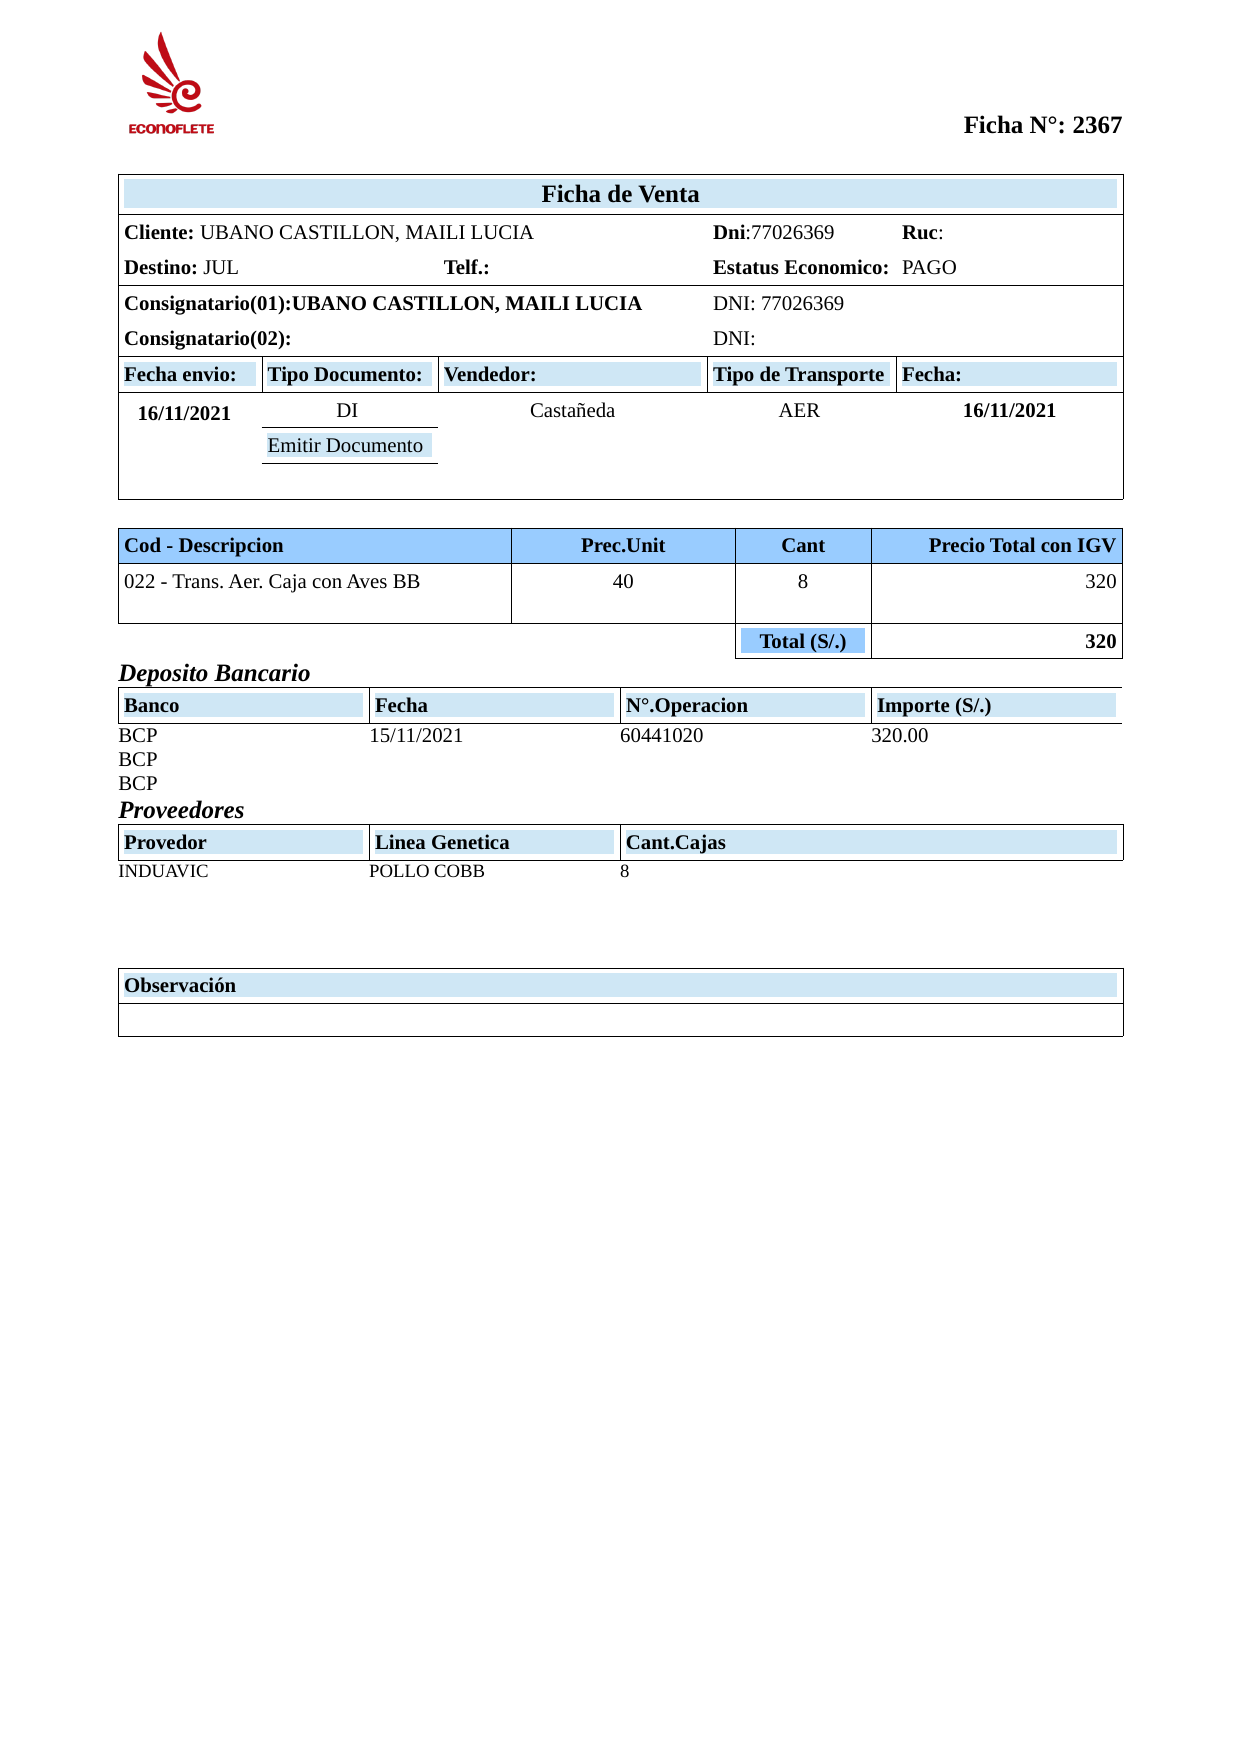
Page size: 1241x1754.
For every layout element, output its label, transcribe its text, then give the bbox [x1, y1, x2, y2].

table_cell 16/11/2021 [896, 393, 1123, 498]
table_cell [620, 946, 1123, 967]
table_cell AER [707, 393, 896, 498]
table_cell 022 - Trans. Aer. Caja con Aves BB [119, 564, 511, 623]
table_cell Fecha: [897, 357, 1123, 392]
table_cell [118, 924, 369, 946]
table_cell [871, 771, 1122, 795]
table_cell [620, 771, 871, 795]
table_cell [620, 747, 871, 771]
table_cell [369, 946, 620, 967]
table_cell Emitir Documento [262, 428, 438, 463]
table_cell [369, 771, 620, 795]
table_cell BCP [118, 747, 369, 771]
table_cell Vendedor: [439, 357, 707, 392]
table_cell INDUAVIC [118, 861, 369, 881]
table_cell [871, 747, 1122, 771]
table_cell Total (S/.) [736, 624, 871, 658]
table_header Fecha [370, 688, 620, 723]
table_cell Consignatario(02): [119, 321, 707, 356]
table_cell DNI: 77026369 [707, 286, 1123, 321]
table_cell [511, 624, 735, 658]
table_cell [118, 624, 511, 658]
table_cell [262, 464, 438, 498]
table_cell [118, 881, 369, 903]
table_cell [620, 903, 1123, 924]
table_cell Telf.: [438, 249, 707, 285]
table_cell 16/11/2021 [119, 393, 262, 498]
table_header Linea Genetica [370, 825, 620, 859]
table_cell 40 [512, 564, 735, 623]
table_cell 8 [736, 564, 871, 623]
table_header Provedor [119, 825, 369, 859]
table_cell [118, 946, 369, 967]
table_cell [118, 903, 369, 924]
table_cell Castañeda [438, 393, 707, 498]
table_cell DNI: [707, 321, 1123, 356]
table_header Precio Total con IGV [872, 529, 1122, 563]
table_cell [119, 1004, 1123, 1036]
text Deposito Bancario [118, 658, 1122, 687]
table_cell BCP [118, 724, 369, 747]
table_cell PAGO [896, 249, 1123, 285]
table_cell [369, 747, 620, 771]
table_cell Dni:77026369 [707, 215, 896, 249]
table_cell 60441020 [620, 724, 871, 747]
table_cell Tipo de Transporte [708, 357, 896, 392]
table_cell DI [262, 393, 438, 427]
table_cell Ruc: [896, 215, 1123, 249]
table_header Observación [119, 969, 1123, 1003]
table_cell 320.00 [871, 724, 1122, 747]
table_cell Destino: JUL [119, 249, 438, 285]
table_cell [620, 881, 1123, 903]
text Proveedores [118, 795, 1122, 824]
table_cell Fecha envio: [119, 357, 262, 392]
table_cell 15/11/2021 [369, 724, 620, 747]
table_header Cant.Cajas [621, 825, 1123, 859]
table_cell 320 [872, 564, 1122, 623]
table_cell Consignatario(01):UBANO CASTILLON, MAILI LUCIA [119, 286, 707, 321]
table_header Cant [736, 529, 871, 563]
picture [118, 31, 225, 134]
table_cell [620, 924, 1123, 946]
table_cell Estatus Economico: [707, 249, 896, 285]
table_cell 8 [620, 861, 1123, 881]
table_cell Cliente: UBANO CASTILLON, MAILI LUCIA [119, 215, 707, 249]
table_header Ficha de Venta [119, 175, 1123, 214]
table_header Importe (S/.) [872, 688, 1122, 723]
table_header N°.Operacion [621, 688, 871, 723]
table_cell [369, 881, 620, 903]
table_cell [369, 924, 620, 946]
table_cell BCP [118, 771, 369, 795]
table_cell [369, 903, 620, 924]
table_cell POLLO COBB [369, 861, 620, 881]
table_header Banco [119, 688, 369, 723]
table_cell 320 [872, 624, 1122, 658]
table_cell Tipo Documento: [263, 357, 438, 392]
table_header Cod - Descripcion [119, 529, 511, 563]
table_header Prec.Unit [512, 529, 735, 563]
